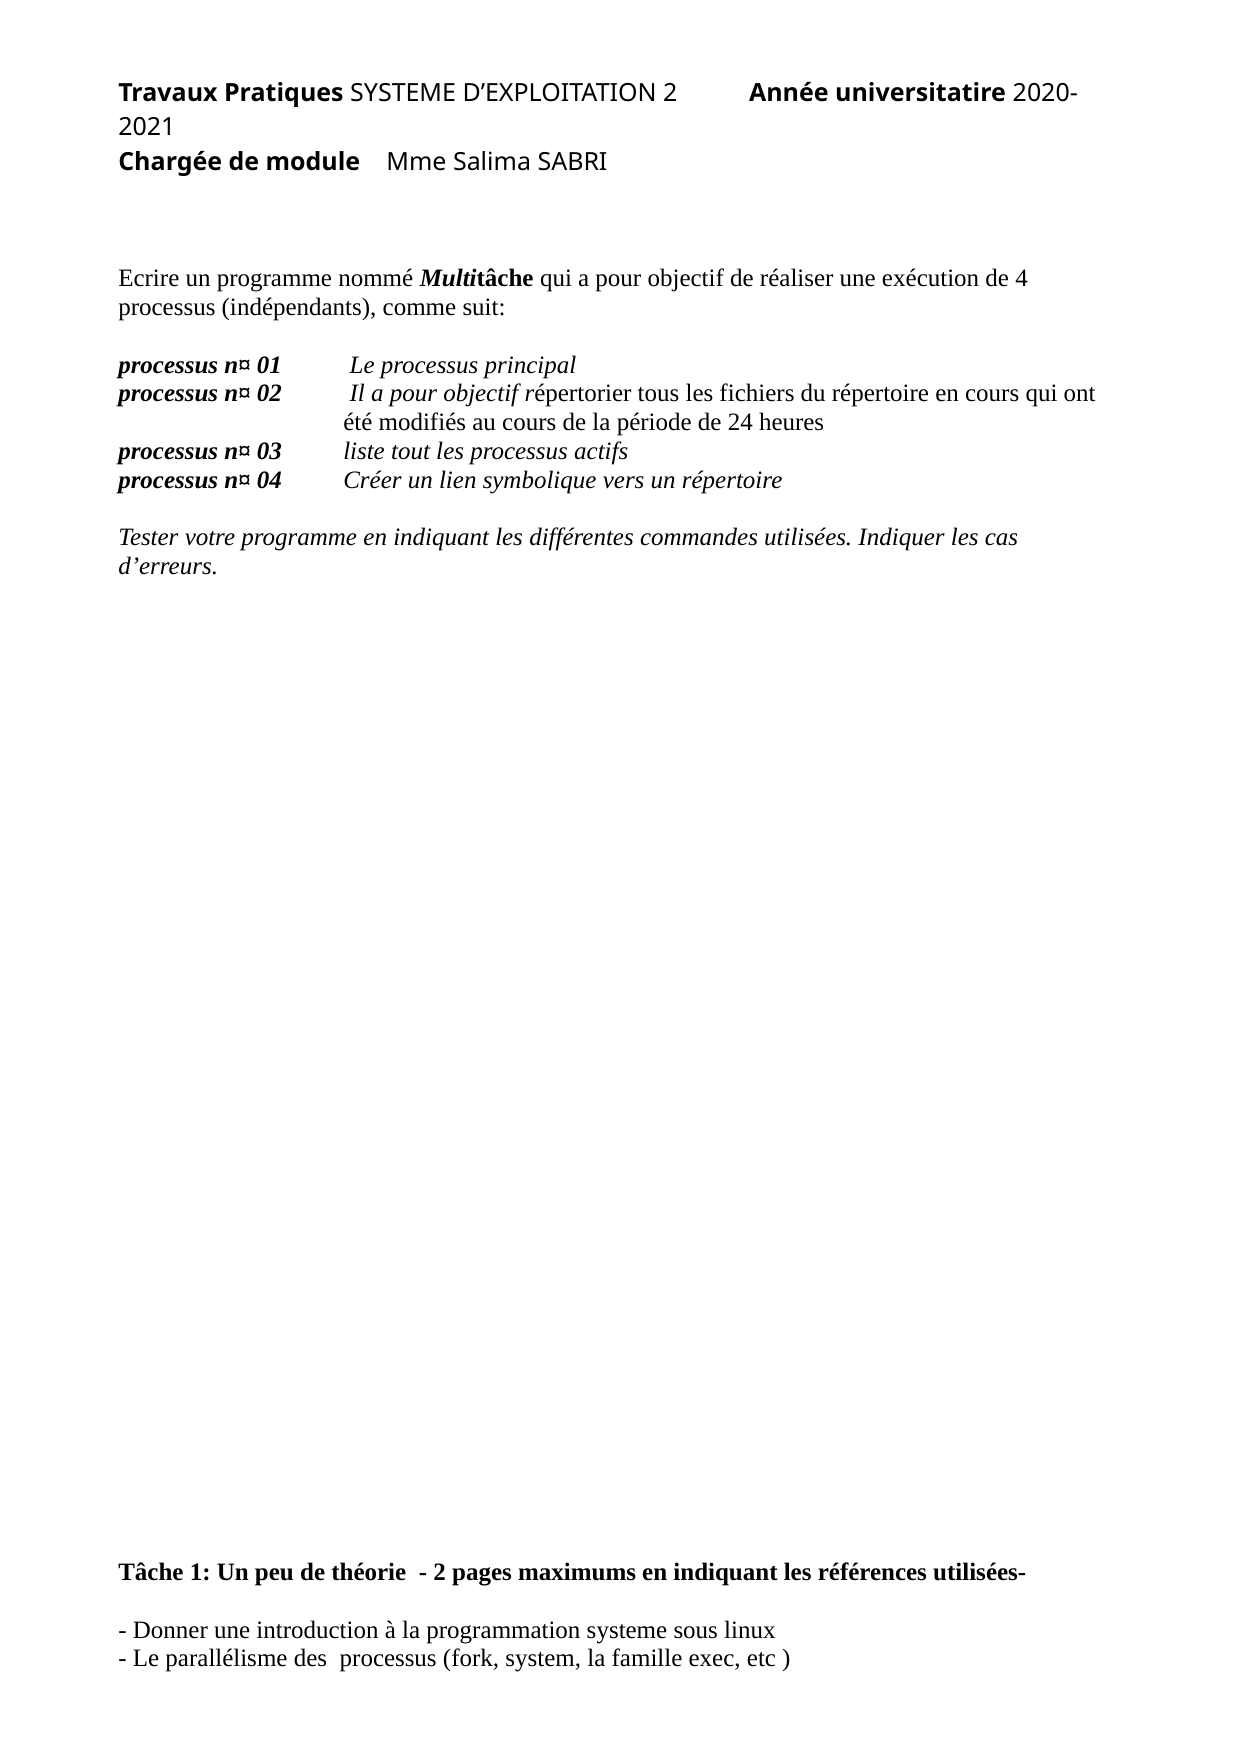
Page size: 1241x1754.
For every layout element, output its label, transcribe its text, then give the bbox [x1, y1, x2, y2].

text Tâche 1: Un peu de théorie - 2 pages maximums en indiquant les références utilisées- [118, 1557, 1122, 1586]
text Tester votre programme en indiquant les différentes commandes utilisées. Indiquer les cas d’erreurs. [118, 522, 1122, 580]
text processus n¤ 03 liste tout les processus actifs [118, 436, 1122, 465]
text processus n¤ 01 Le processus principal [118, 350, 1122, 378]
text - Le parallélisme des processus (fork, system, la famille exec, etc ) [118, 1643, 1122, 1672]
text processus n¤ 02 Il a pour objectif répertorier tous les fichiers du répertoire en cours qui ont été modifiés au cours de la période de 24 heures [118, 378, 1122, 436]
text Ecrire un programme nommé Multitâche qui a pour objectif de réaliser une exécution de 4 processus (indépendants), comme suit: [118, 263, 1122, 321]
text processus n¤ 04 Créer un lien symbolique vers un répertoire [118, 465, 1122, 493]
text - Donner une introduction à la programmation systeme sous linux [118, 1615, 1122, 1643]
